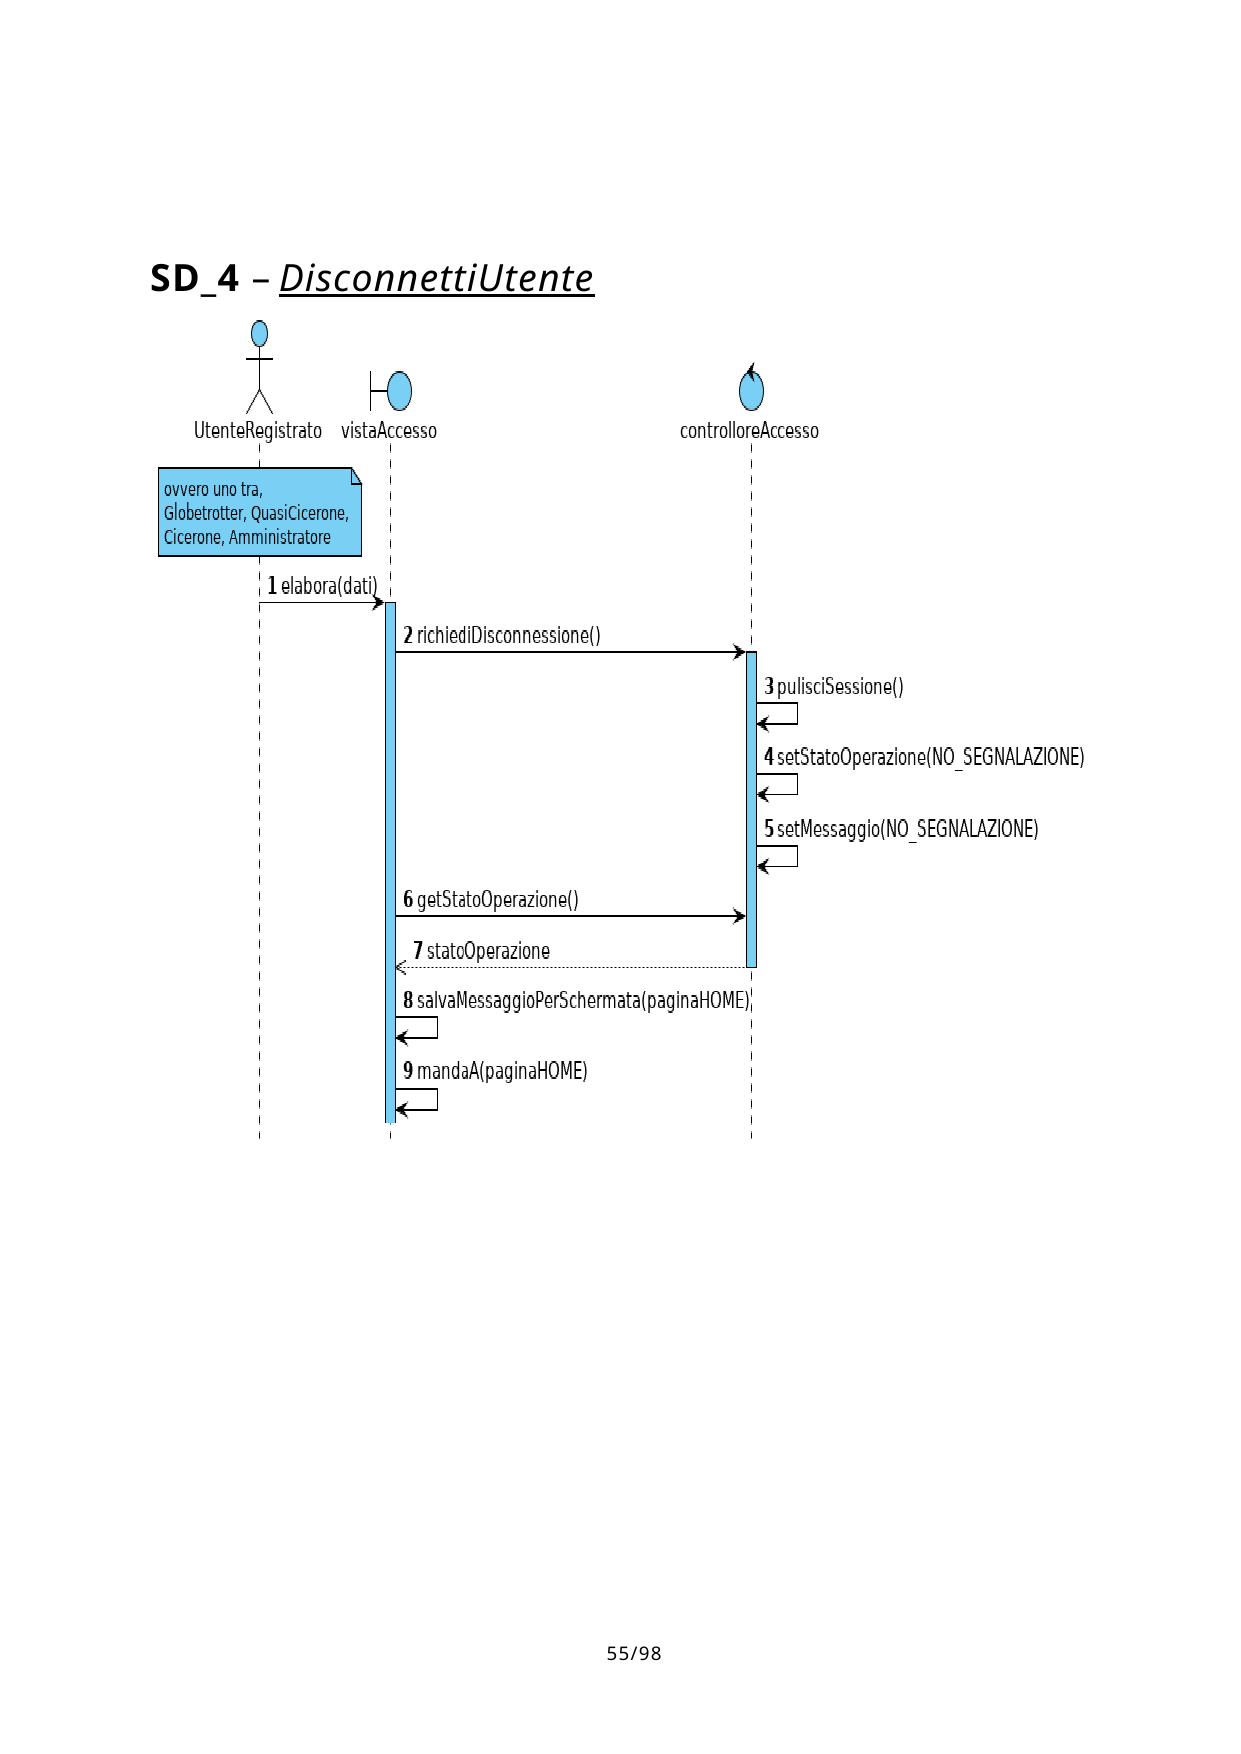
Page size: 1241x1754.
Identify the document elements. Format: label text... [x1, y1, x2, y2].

picture [150, 314, 1091, 1156]
text SD_4 – DisconnettiUtente [150, 251, 1090, 302]
